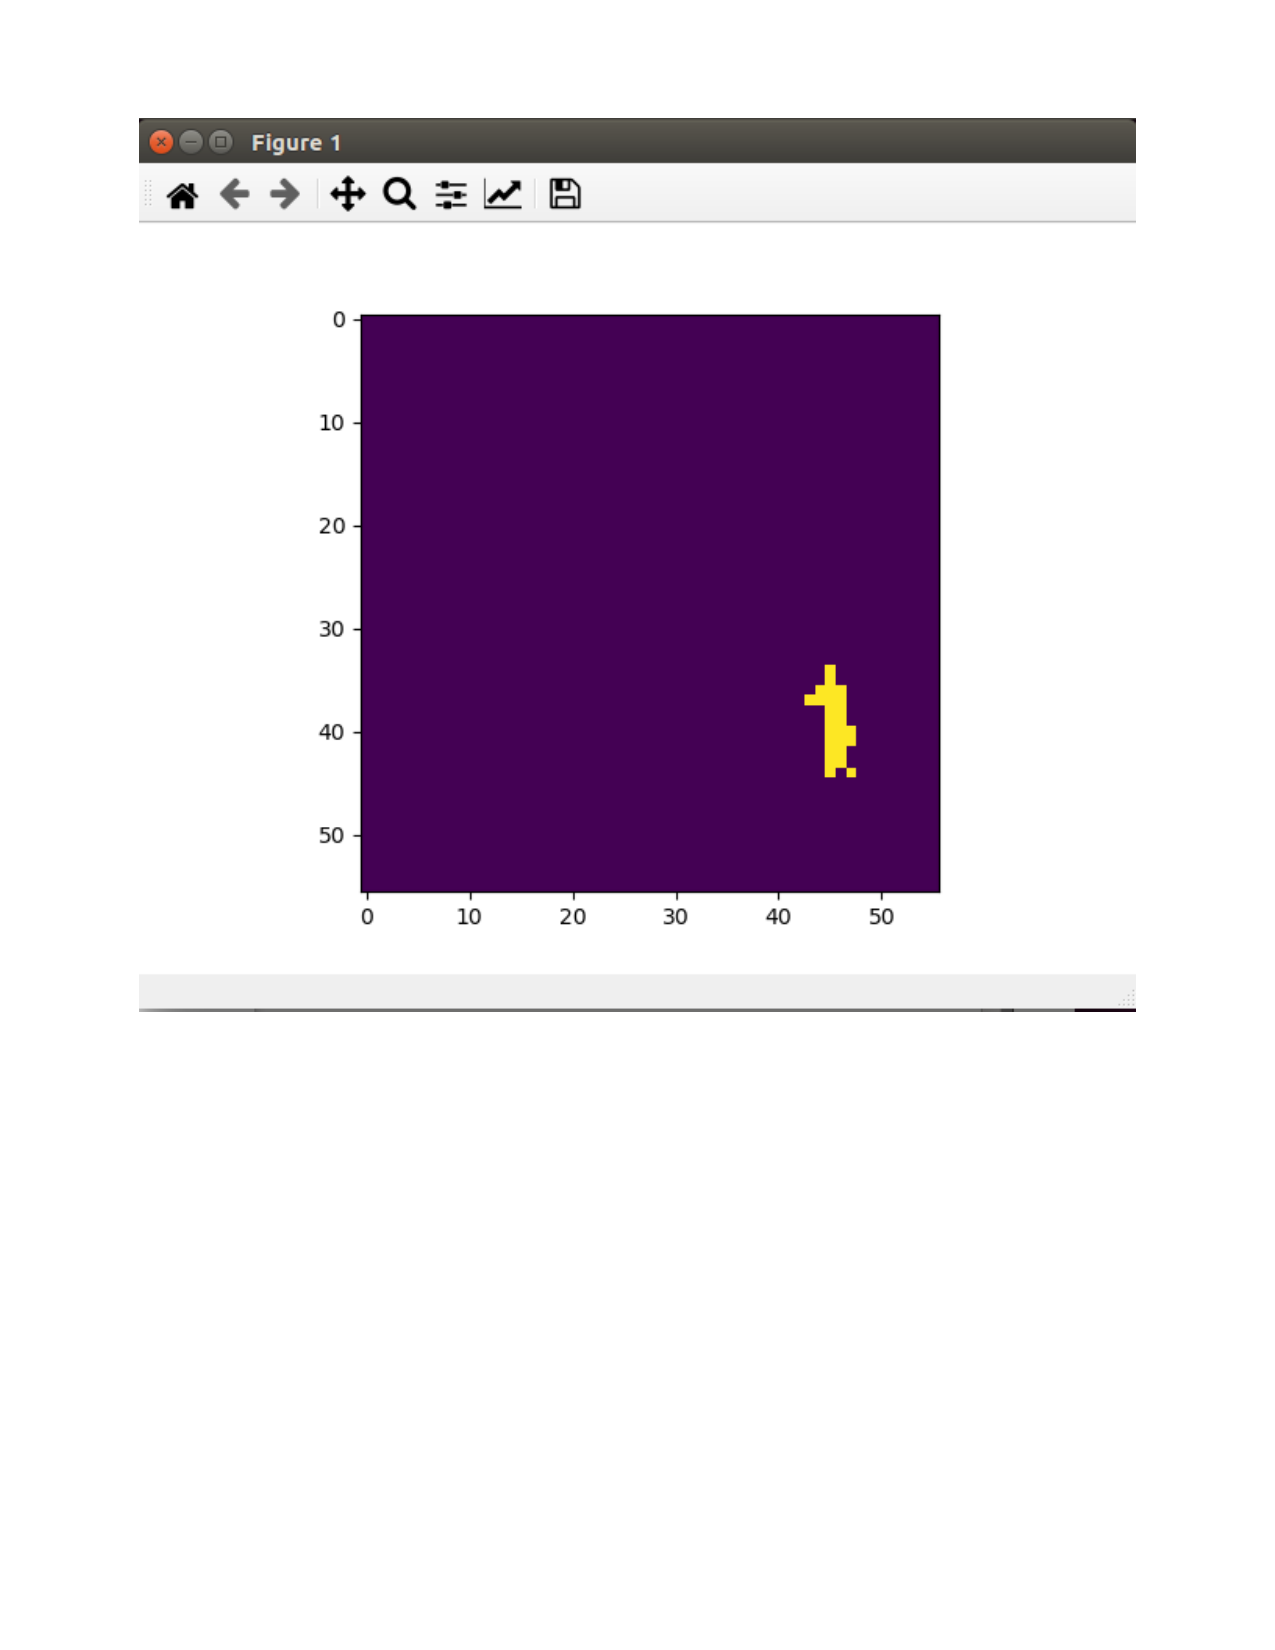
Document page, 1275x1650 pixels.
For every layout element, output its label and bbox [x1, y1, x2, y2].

picture [139, 118, 1136, 1012]
